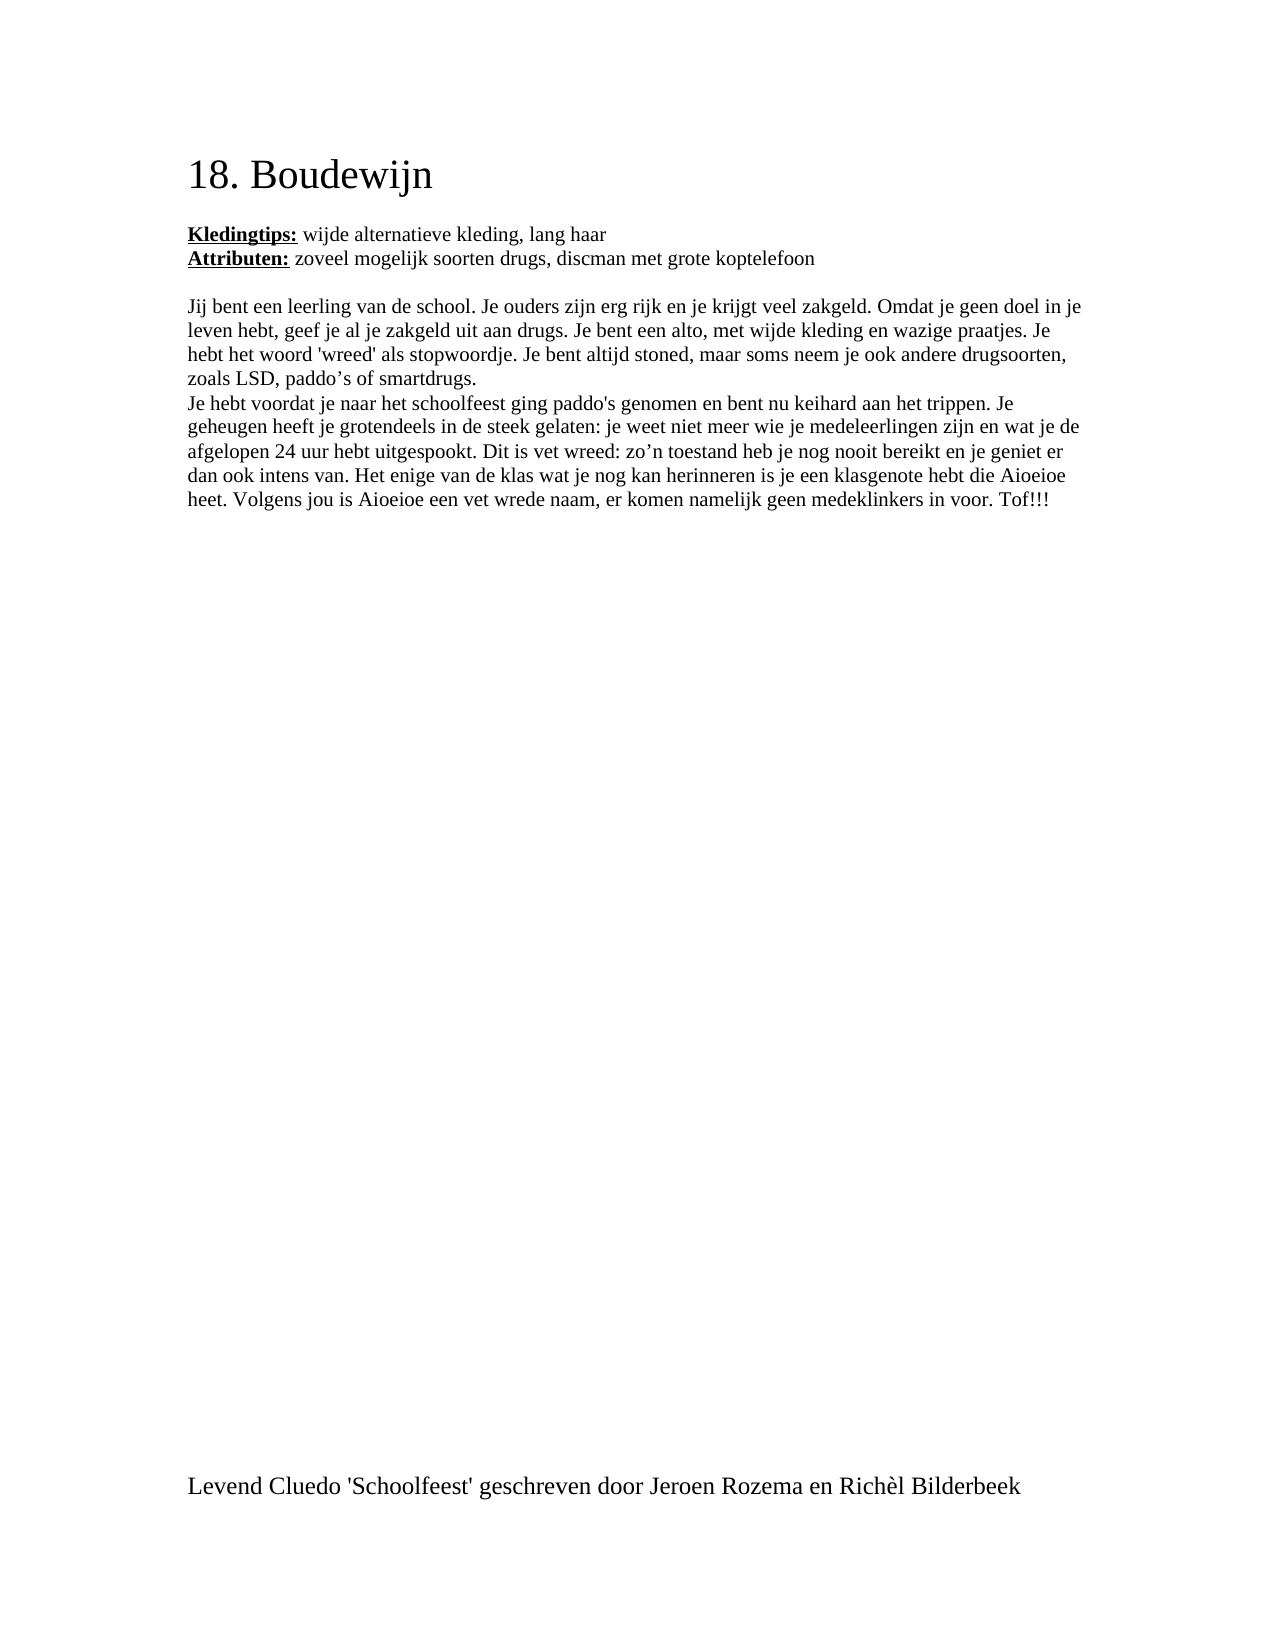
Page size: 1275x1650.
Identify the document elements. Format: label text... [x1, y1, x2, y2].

text 18. Boudewijn [187, 150, 1087, 198]
text Je hebt voordat je naar het schoolfeest ging paddo's genomen en bent nu keihard aan het trippen. Je geheugen heeft je grotendeels in de steek gelaten: je weet niet meer wie je medeleerlingen zijn en wat je de afgelopen 24 uur hebt uitgespookt. Dit is vet wreed: zo’n toestand heb je nog nooit bereikt en je geniet er dan ook intens van. Het enige van de klas wat je nog kan herinneren is je een klasgenote hebt die Aioeioe heet. Volgens jou is Aioeioe een vet wrede naam, er komen namelijk geen medeklinkers in voor. Tof!!! [187, 390, 1087, 511]
text Attributen: zoveel mogelijk soorten drugs, discman met grote koptelefoon [187, 246, 1087, 270]
text Kledingtips: wijde alternatieve kleding, lang haar [187, 222, 1087, 246]
text Jij bent een leerling van de school. Je ouders zijn erg rijk en je krijgt veel zakgeld. Omdat je geen doel in je leven hebt, geef je al je zakgeld uit aan drugs. Je bent een alto, met wijde kleding en wazige praatjes. Je hebt het woord 'wreed' als stopwoordje. Je bent altijd stoned, maar soms neem je ook andere drugsoorten, zoals LSD, paddo’s of smartdrugs. [187, 294, 1087, 390]
